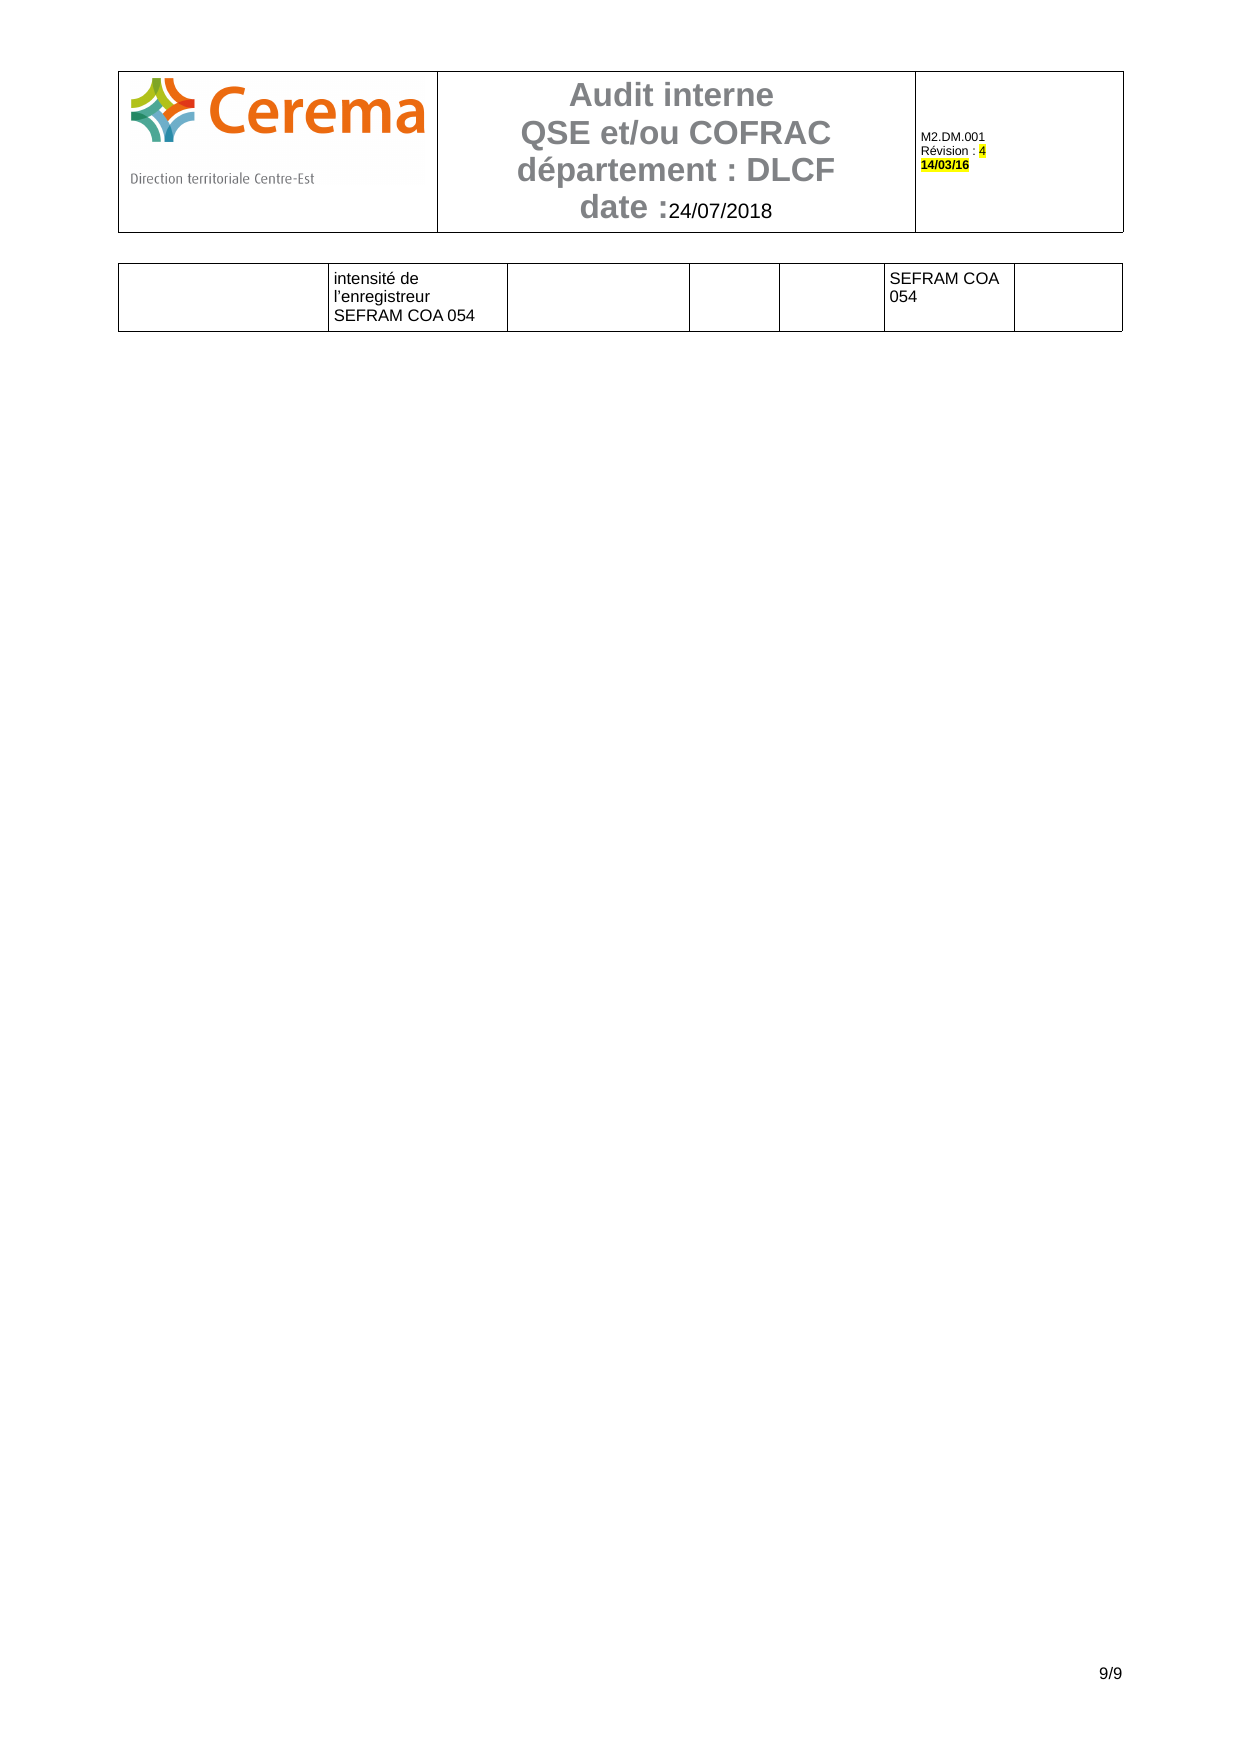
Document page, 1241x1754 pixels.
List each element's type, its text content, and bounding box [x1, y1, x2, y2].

table_cell [1015, 264, 1122, 331]
picture [129, 76, 426, 185]
table_cell [780, 264, 884, 331]
table_cell [690, 264, 779, 331]
table_cell SEFRAM COA 054 [885, 264, 1014, 331]
table_cell [508, 264, 689, 331]
table_cell intensité de l’enregistreur SEFRAM COA 054 [329, 264, 507, 331]
table_cell [119, 264, 328, 331]
